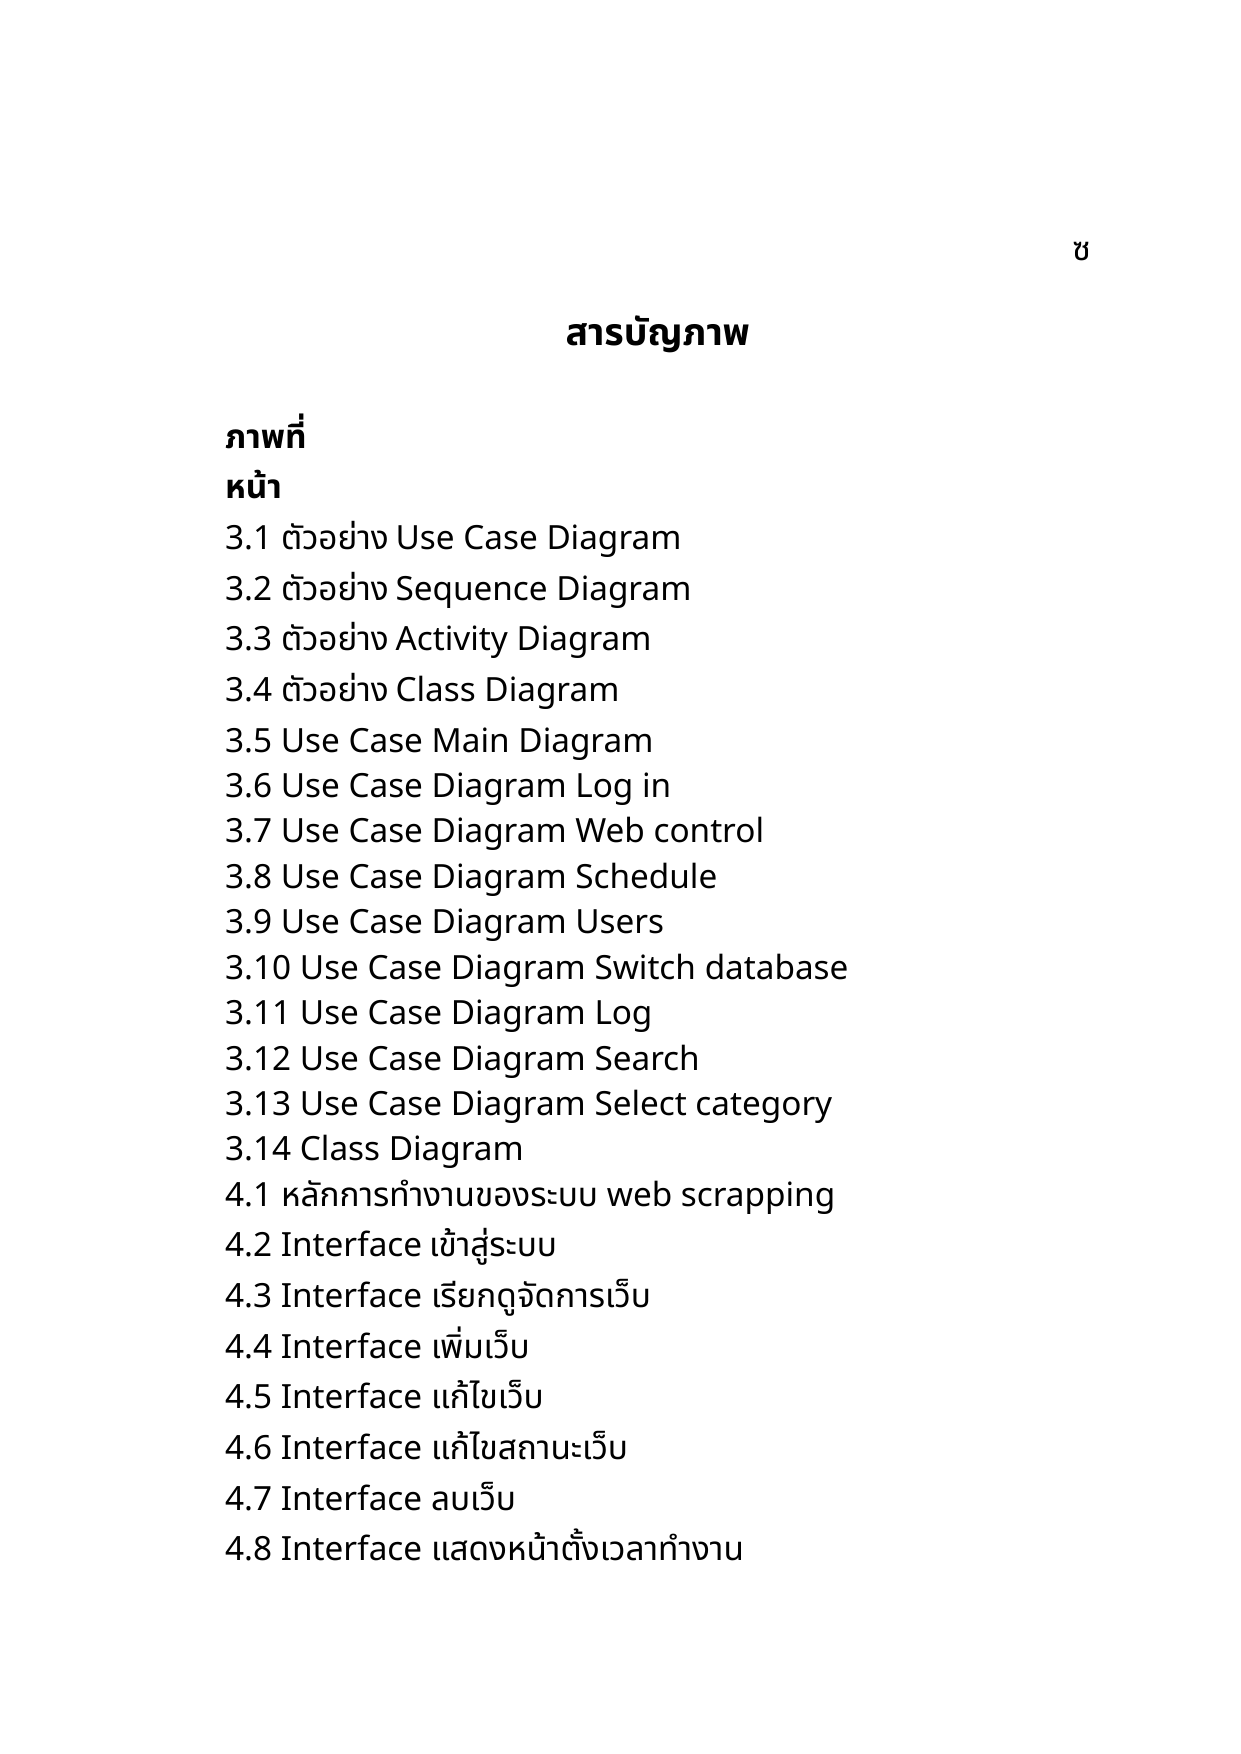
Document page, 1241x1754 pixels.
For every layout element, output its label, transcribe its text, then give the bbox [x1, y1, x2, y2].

text สารบัญภาพ [225, 305, 1091, 362]
text 3.1 ตัวอย่างUse Case Diagram [225, 514, 1091, 564]
text 4.7 Interface ลบเว็บ [225, 1474, 1091, 1525]
text 4.8 Interface แสดงหน้าตั้งเวลาทำงาน [225, 1525, 1091, 1576]
text 3.8 Use Case Diagram Schedule [225, 853, 1091, 898]
text 3.9 Use Case Diagram Users [225, 898, 1091, 943]
text 3.14 Class Diagram [225, 1125, 1091, 1171]
text 4.2 Interfaceเข้าสู่ระบบ [225, 1221, 1091, 1272]
text 3.5 Use Case Main Diagram [225, 716, 1091, 762]
text 3.2 ตัวอย่างSequence Diagram [225, 564, 1091, 615]
text 4.6 Interface แก้ไขสถานะเว็บ [225, 1424, 1091, 1474]
text ภาพที่ หน้า [225, 413, 1091, 514]
text 3.6 Use Case Diagram Log in [225, 762, 1091, 807]
text 3.13 Use Case Diagram Select category [225, 1080, 1091, 1125]
text 4.1 หลักการทำงานของระบบ web scrapping [225, 1171, 1091, 1221]
text 3.4 ตัวอย่างClass Diagram [225, 666, 1091, 716]
text 4.4 Interface เพิ่มเว็บ [225, 1322, 1091, 1373]
text 3.3 ตัวอย่างActivity Diagram [225, 615, 1091, 666]
text 3.10 Use Case Diagram Switch database [225, 943, 1091, 989]
text 3.7 Use Case Diagram Web control [225, 807, 1091, 853]
text 4.3 Interface เรียกดูจัดการเว็บ [225, 1272, 1091, 1322]
text 3.11 Use Case Diagram Log [225, 989, 1091, 1034]
text 4.5 Interface แก้ไขเว็บ [225, 1373, 1091, 1424]
text 3.12 Use Case Diagram Search [225, 1034, 1091, 1080]
